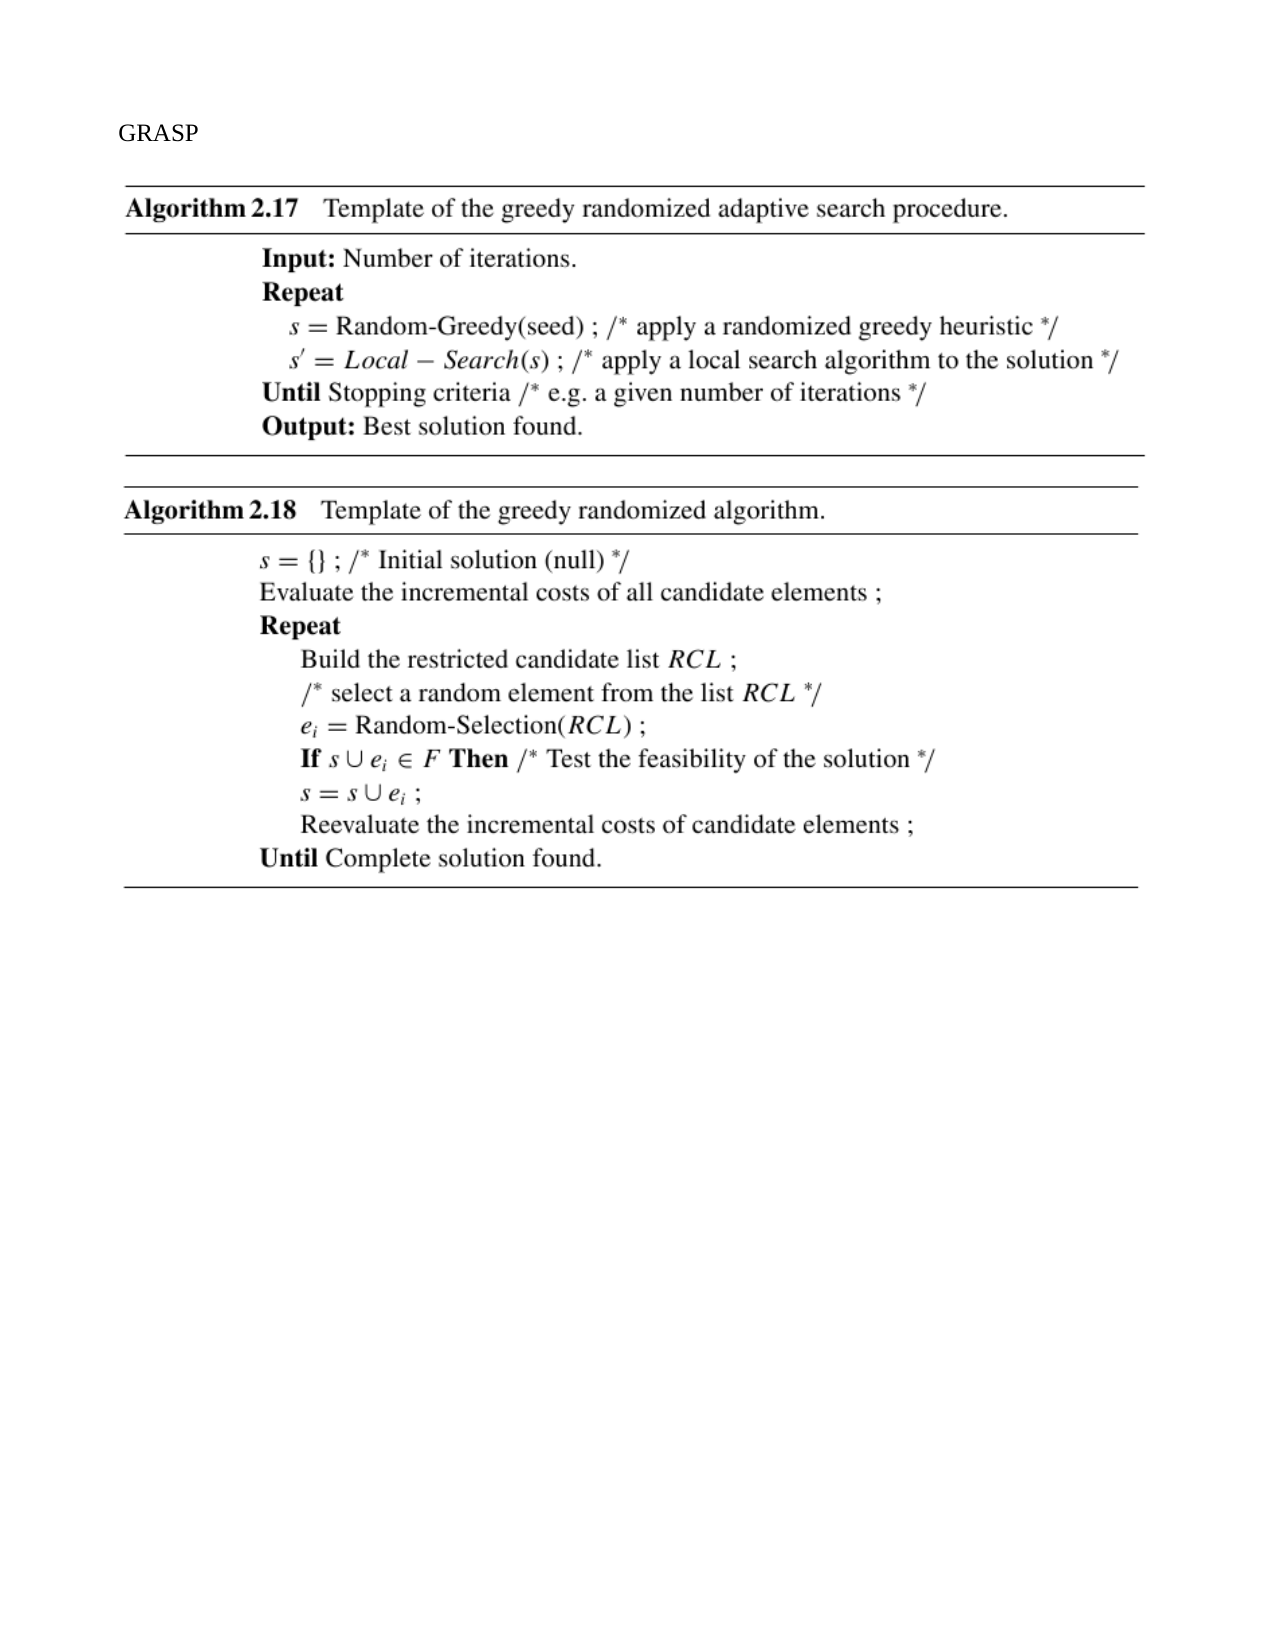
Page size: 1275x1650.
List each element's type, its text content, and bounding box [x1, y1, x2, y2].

text GRASP [118, 118, 1157, 147]
picture [118, 175, 1157, 907]
